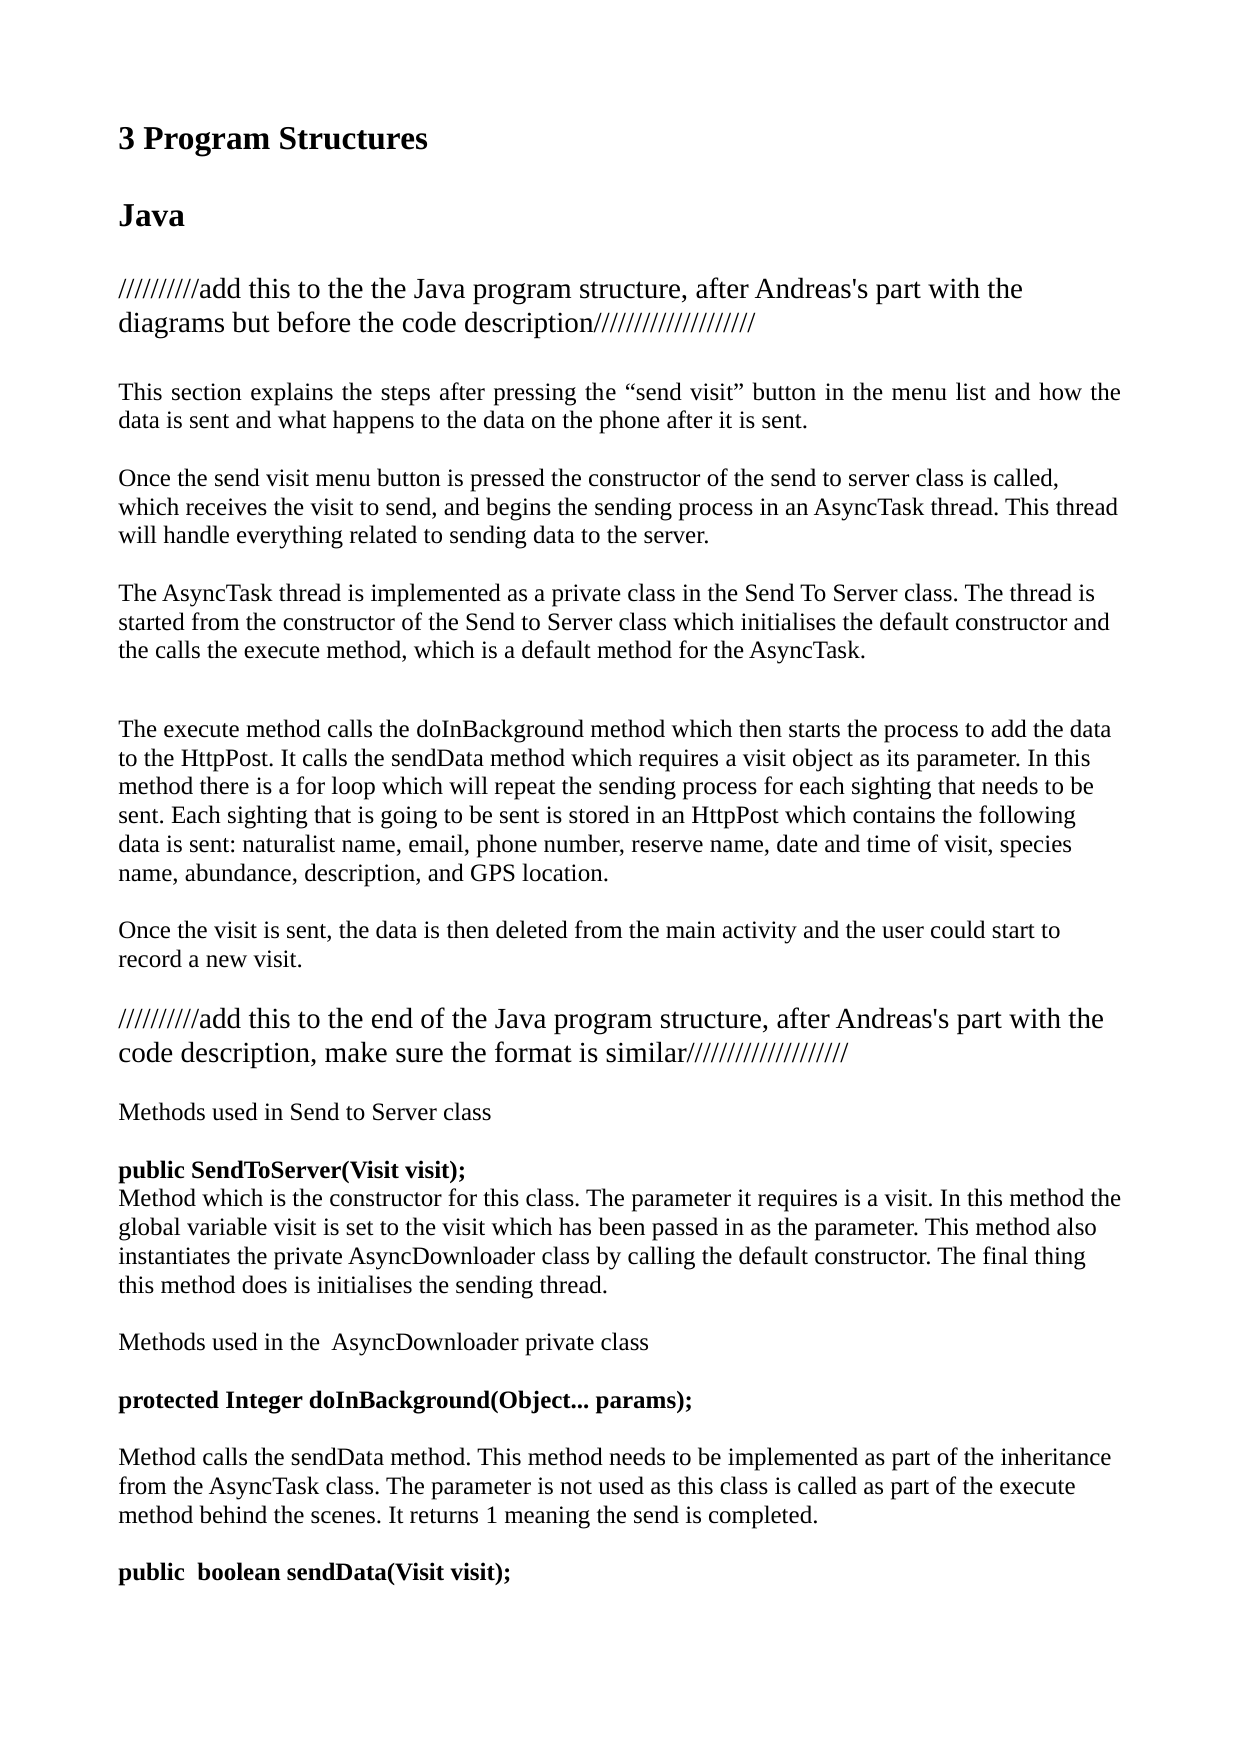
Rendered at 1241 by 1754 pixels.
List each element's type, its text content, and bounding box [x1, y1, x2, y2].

list Methods used in the AsyncDownloader private class [118, 1327, 1122, 1356]
text //////////add this to the the Java program structure, after Andreas's part with the diagrams but before the code description//////////////////// [118, 271, 1122, 338]
text This section explains the steps after pressing the “send visit” button in the menu list and how the data is sent and what happens to the data on the phone after it is sent. [118, 377, 1122, 434]
text 3 Program Structures [118, 118, 1122, 156]
list Methods used in Send to Server class [118, 1097, 1122, 1126]
list Method calls the sendData method. This method needs to be implemented as part of the inheritance from the AsyncTask class. The parameter is not used as this class is called as part of the execute method behind the scenes. It returns 1 meaning the send is completed. [118, 1442, 1122, 1528]
text The execute method calls the doInBackground method which then starts the process to add the data to the HttpPost. It calls the sendData method which requires a visit object as its parameter. In this method there is a for loop which will repeat the sending process for each sighting that needs to be sent. Each sighting that is going to be sent is stored in an HttpPost which contains the following data is sent: naturalist name, email, phone number, reserve name, date and time of visit, species name, abundance, description, and GPS location. [118, 714, 1122, 886]
list protected Integer doInBackground(Object... params); [118, 1385, 1122, 1413]
text //////////add this to the end of the Java program structure, after Andreas's part with the code description, make sure the format is similar//////////////////// [118, 1001, 1122, 1068]
list public SendToServer(Visit visit); [118, 1155, 1122, 1183]
text Once the visit is sent, the data is then deleted from the main activity and the user could start to record a new visit. [118, 915, 1122, 973]
list Method which is the constructor for this class. The parameter it requires is a visit. In this method the global variable visit is set to the visit which has been passed in as the parameter. This method also instantiates the private AsyncDownloader class by calling the default constructor. The final thing this method does is initialises the sending thread. [118, 1183, 1122, 1298]
text Java [118, 195, 1122, 233]
list public boolean sendData(Visit visit); [118, 1557, 1122, 1586]
list The AsyncTask thread is implemented as a private class in the Send To Server class. The thread is started from the constructor of the Send to Server class which initialises the default constructor and the calls the execute method, which is a default method for the AsyncTask. [118, 578, 1122, 664]
list Once the send visit menu button is pressed the constructor of the send to server class is called, which receives the visit to send, and begins the sending process in an AsyncTask thread. This thread will handle everything related to sending data to the server. [118, 463, 1122, 549]
